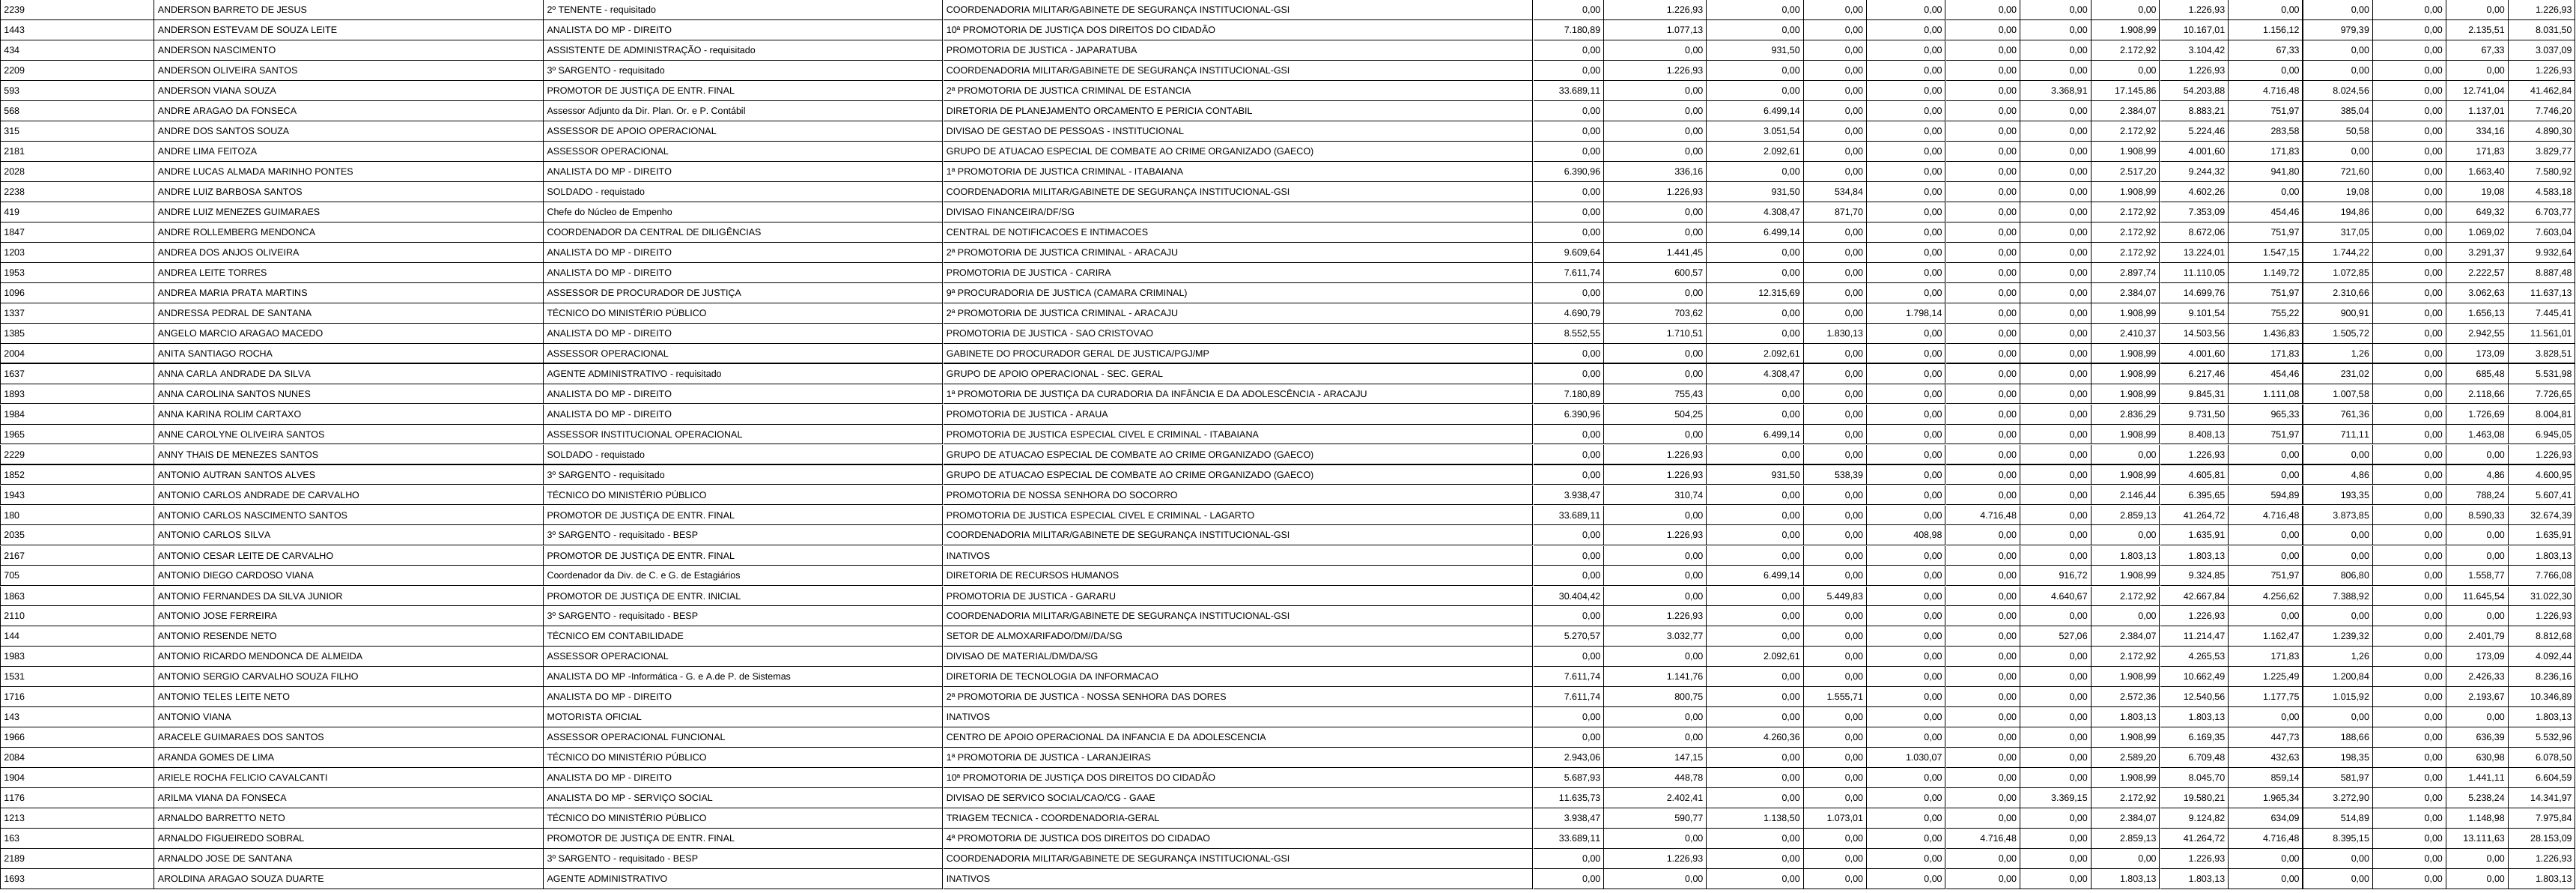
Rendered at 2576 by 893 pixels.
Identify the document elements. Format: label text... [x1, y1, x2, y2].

table_cell 0,00 [1804, 384, 1866, 403]
table_cell PROMOTORIA DE JUSTICA - SAO CRISTOVAO [944, 324, 1532, 343]
table_cell 3º SARGENTO - requisitado - BESP [544, 606, 942, 626]
table_cell ANALISTA DO MP - DIREITO [544, 162, 942, 181]
table_cell 0,00 [1534, 869, 1603, 889]
table_cell 0,00 [1804, 626, 1866, 646]
table_cell 0,00 [1534, 849, 1603, 868]
table_cell 0,00 [1707, 687, 1803, 706]
table_cell 0,00 [1867, 162, 1945, 181]
table_cell 28.153,09 [2509, 829, 2575, 848]
table_cell 1.908,99 [2092, 142, 2159, 161]
table_cell 7.611,74 [1534, 263, 1603, 282]
table_cell 6.499,14 [1707, 101, 1803, 121]
table_cell 0,00 [2229, 445, 2302, 464]
table_cell 2ª PROMOTORIA DE JUSTICA CRIMINAL DE ESTANCIA [944, 81, 1532, 100]
table_cell 0,00 [1946, 81, 2020, 100]
table_cell 0,00 [1804, 61, 1866, 80]
table_cell 4.308,47 [1707, 364, 1803, 384]
table_cell 0,00 [2373, 202, 2446, 222]
table_cell 1176 [1, 788, 154, 808]
table_cell 0,00 [1707, 384, 1803, 403]
table_cell 581,97 [2303, 768, 2372, 787]
table_cell 0,00 [1867, 20, 1945, 40]
table_cell 7.603,04 [2509, 223, 2575, 242]
table_cell 0,00 [1534, 283, 1603, 303]
table_cell GRUPO DE ATUACAO ESPECIAL DE COMBATE AO CRIME ORGANIZADO (GAECO) [944, 445, 1532, 464]
table_cell 0,00 [1867, 425, 1945, 444]
table_cell 1.226,93 [1604, 61, 1706, 80]
table_cell 534,84 [1804, 182, 1866, 202]
table_cell 17.145,86 [2092, 81, 2159, 100]
table_cell 5.531,98 [2509, 364, 2575, 384]
table_cell 1,26 [2303, 344, 2372, 363]
table_cell 7.445,41 [2509, 303, 2575, 323]
table_cell 1.803,13 [2160, 707, 2228, 727]
table_cell 9.324,85 [2160, 566, 2228, 585]
table_cell DIRETORIA DE TECNOLOGIA DA INFORMACAO [944, 667, 1532, 686]
table_header COORDENADORIA MILITAR/GABINETE DE SEGURANÇA INSTITUCIONAL-GSI [944, 0, 1532, 19]
table_cell 0,00 [1604, 546, 1706, 565]
table_cell 8.590,33 [2446, 506, 2508, 524]
table_cell ARNALDO FIGUEIREDO SOBRAL [154, 829, 543, 848]
table_cell 1966 [1, 727, 154, 747]
table_cell 0,00 [2373, 40, 2446, 60]
table_cell ANNY THAIS DE MENEZES SANTOS [154, 445, 543, 464]
table_cell 0,00 [2020, 647, 2091, 666]
table_cell 0,00 [1946, 40, 2020, 60]
table_cell TÉCNICO DO MINISTÉRIO PÚBLICO [544, 485, 942, 504]
table_cell 9.845,31 [2160, 384, 2228, 403]
table_cell 649,32 [2446, 202, 2508, 222]
table_cell 0,00 [2229, 707, 2302, 727]
table_cell 0,00 [2373, 465, 2446, 484]
table_cell 4.265,53 [2160, 647, 2228, 666]
table_cell 514,89 [2303, 808, 2372, 828]
table_cell 33.689,11 [1534, 506, 1603, 524]
table_cell 4.583,18 [2509, 182, 2575, 202]
table_cell ANGELO MARCIO ARAGAO MACEDO [154, 324, 543, 343]
table_cell 4ª PROMOTORIA DE JUSTICA DOS DIREITOS DO CIDADAO [944, 829, 1532, 848]
table_cell 0,00 [1534, 707, 1603, 727]
table_cell PROMOTOR DE JUSTIÇA DE ENTR. FINAL [544, 829, 942, 848]
table_cell 0,00 [2373, 707, 2446, 727]
table_cell GRUPO DE APOIO OPERACIONAL - SEC. GERAL [944, 364, 1532, 384]
table_cell ANDRE DOS SANTOS SOUZA [154, 121, 543, 141]
table_cell 7.726,65 [2509, 384, 2575, 403]
table_cell 755,43 [1604, 384, 1706, 403]
table_cell 4.690,79 [1534, 303, 1603, 323]
table_cell 0,00 [2020, 849, 2091, 868]
table_cell 9.609,64 [1534, 243, 1603, 262]
table_cell ANNE CAROLYNE OLIVEIRA SANTOS [154, 425, 543, 444]
table_cell 0,00 [1867, 788, 1945, 808]
table_cell 9.101,54 [2160, 303, 2228, 323]
table_cell 4.260,36 [1707, 727, 1803, 747]
table_cell ASSESSOR DE PROCURADOR DE JUSTIÇA [544, 283, 942, 303]
table_cell 1.137,01 [2446, 101, 2508, 121]
table_cell 0,00 [1804, 121, 1866, 141]
table_cell ANALISTA DO MP - DIREITO [544, 768, 942, 787]
table_cell 5.270,57 [1534, 626, 1603, 646]
table_cell 2ª PROMOTORIA DE JUSTICA CRIMINAL - ARACAJU [944, 243, 1532, 262]
table_cell 1.226,93 [2160, 606, 2228, 626]
table_cell 1.908,99 [2092, 182, 2159, 202]
table_cell 4,86 [2446, 465, 2508, 484]
table_header 0,00 [2092, 0, 2159, 19]
table_cell 0,00 [2092, 61, 2159, 80]
table_cell 0,00 [1804, 20, 1866, 40]
table_cell 0,00 [1604, 40, 1706, 60]
table_cell 0,00 [1604, 283, 1706, 303]
table_header 0,00 [1946, 0, 2020, 19]
table_cell 0,00 [1946, 162, 2020, 181]
table_cell GRUPO DE ATUACAO ESPECIAL DE COMBATE AO CRIME ORGANIZADO (GAECO) [944, 465, 1532, 484]
table_cell 434 [1, 40, 154, 60]
table_cell 1.226,93 [2509, 606, 2575, 626]
table_cell 0,00 [2020, 40, 2091, 60]
table_cell 593 [1, 81, 154, 100]
table_cell 0,00 [1946, 727, 2020, 747]
table_cell 0,00 [1534, 525, 1603, 545]
table_cell 9.731,50 [2160, 405, 2228, 424]
table_cell 8.887,48 [2509, 263, 2575, 282]
table_cell 1716 [1, 687, 154, 706]
table_cell 0,00 [1946, 626, 2020, 646]
table_cell 0,00 [1946, 748, 2020, 767]
table_cell 0,00 [2373, 748, 2446, 767]
table_cell TRIAGEM TECNICA - COORDENADORIA-GERAL [944, 808, 1532, 828]
table_cell 1637 [1, 364, 154, 384]
table_cell 0,00 [2020, 829, 2091, 848]
table_cell 8.812,68 [2509, 626, 2575, 646]
table_cell 0,00 [2303, 606, 2372, 626]
table_cell 4.640,67 [2020, 587, 2091, 605]
table_cell 0,00 [1707, 263, 1803, 282]
table_cell ANALISTA DO MP - DIREITO [544, 384, 942, 403]
table_cell 8.004,81 [2509, 405, 2575, 424]
table_cell 0,00 [1867, 606, 1945, 626]
table_cell 0,00 [2446, 61, 2508, 80]
table_cell 931,50 [1707, 40, 1803, 60]
table_cell COORDENADOR DA CENTRAL DE DILIGÊNCIAS [544, 223, 942, 242]
table_cell 1.138,50 [1707, 808, 1803, 828]
table_cell TÉCNICO DO MINISTÉRIO PÚBLICO [544, 303, 942, 323]
table_cell 7.746,20 [2509, 101, 2575, 121]
table_cell 1.656,13 [2446, 303, 2508, 323]
table_cell 0,00 [1804, 162, 1866, 181]
table_cell COORDENADORIA MILITAR/GABINETE DE SEGURANÇA INSTITUCIONAL-GSI [944, 606, 1532, 626]
table_cell ANTONIO DIEGO CARDOSO VIANA [154, 566, 543, 585]
table_cell 0,00 [1867, 202, 1945, 222]
table_cell 0,00 [2446, 849, 2508, 868]
table_cell 8.552,55 [1534, 324, 1603, 343]
table_cell 1.149,72 [2229, 263, 2302, 282]
table_cell MOTORISTA OFICIAL [544, 707, 942, 727]
table_cell 5.687,93 [1534, 768, 1603, 787]
table_cell 0,00 [2092, 525, 2159, 545]
table_cell 1.030,07 [1867, 748, 1945, 767]
table_cell 2.426,33 [2446, 667, 2508, 686]
table_cell 4.001,60 [2160, 344, 2228, 363]
table_cell 1.226,93 [2509, 61, 2575, 80]
table_cell 0,00 [1946, 101, 2020, 121]
table_cell 0,00 [1604, 142, 1706, 161]
table_cell Coordenador da Div. de C. e G. de Estagiários [544, 566, 942, 585]
table_cell ANALISTA DO MP - DIREITO [544, 243, 942, 262]
table_cell 1ª PROMOTORIA DE JUSTICA - LARANJEIRAS [944, 748, 1532, 767]
table_cell 1337 [1, 303, 154, 323]
table_cell 806,80 [2303, 566, 2372, 585]
table_cell 5.224,46 [2160, 121, 2228, 141]
table_cell 0,00 [1534, 101, 1603, 121]
table_cell DIVISAO DE GESTAO DE PESSOAS - INSTITUCIONAL [944, 121, 1532, 141]
table_cell 0,00 [1946, 445, 2020, 464]
table_cell 1.547,15 [2229, 243, 2302, 262]
table_cell 0,00 [2446, 707, 2508, 727]
table_cell 6.395,65 [2160, 485, 2228, 504]
table_cell 1.463,08 [2446, 425, 2508, 444]
table_cell 0,00 [1707, 546, 1803, 565]
table_cell 2.172,92 [2092, 243, 2159, 262]
table_cell 751,97 [2229, 425, 2302, 444]
table_cell 19.580,21 [2160, 788, 2228, 808]
table_cell 1.710,51 [1604, 324, 1706, 343]
table_cell 0,00 [2373, 829, 2446, 848]
table_cell 8.024,56 [2303, 81, 2372, 100]
table_cell 0,00 [1707, 506, 1803, 524]
table_cell 0,00 [1946, 768, 2020, 787]
table_cell 10.167,01 [2160, 20, 2228, 40]
table_cell 0,00 [2020, 445, 2091, 464]
table_cell 0,00 [1604, 425, 1706, 444]
table_cell 751,97 [2229, 283, 2302, 303]
table_cell TÉCNICO DO MINISTÉRIO PÚBLICO [544, 748, 942, 767]
table_cell 1953 [1, 263, 154, 282]
table_cell 931,50 [1707, 182, 1803, 202]
table_cell 0,00 [1946, 566, 2020, 585]
table_cell 1096 [1, 283, 154, 303]
table_cell 0,00 [2373, 566, 2446, 585]
table_cell 33.689,11 [1534, 81, 1603, 100]
table_cell 1.803,13 [2509, 546, 2575, 565]
table_cell 334,16 [2446, 121, 2508, 141]
table_cell 4.092,44 [2509, 647, 2575, 666]
table_cell 0,00 [1946, 384, 2020, 403]
table_cell ANALISTA DO MP -Informática - G. e A.de P. de Sistemas [544, 667, 942, 686]
table_header 0,00 [2303, 0, 2372, 19]
table_cell ANTONIO CARLOS NASCIMENTO SANTOS [154, 506, 543, 524]
table_cell ARANDA GOMES DE LIMA [154, 748, 543, 767]
table_cell 2.172,92 [2092, 647, 2159, 666]
table_cell 0,00 [2020, 121, 2091, 141]
table_cell 0,00 [1946, 465, 2020, 484]
table_cell 2.135,51 [2446, 20, 2508, 40]
table_cell 0,00 [1867, 243, 1945, 262]
table_cell 0,00 [1534, 223, 1603, 242]
table_cell 636,39 [2446, 727, 2508, 747]
table_cell ANALISTA DO MP - DIREITO [544, 324, 942, 343]
table_cell 0,00 [1534, 566, 1603, 585]
table_cell 0,00 [1707, 525, 1803, 545]
table_cell 0,00 [2303, 525, 2372, 545]
table_cell 1.908,99 [2092, 667, 2159, 686]
table_cell 1.015,92 [2303, 687, 2372, 706]
table_cell 751,97 [2229, 223, 2302, 242]
table_cell 594,89 [2229, 485, 2302, 504]
table_cell ANDRE ROLLEMBERG MENDONCA [154, 223, 543, 242]
table_cell 0,00 [1534, 364, 1603, 384]
table_cell 7.388,92 [2303, 587, 2372, 605]
table_cell 916,72 [2020, 566, 2091, 585]
table_cell 11.110,05 [2160, 263, 2228, 282]
table_cell ANTONIO CESAR LEITE DE CARVALHO [154, 546, 543, 565]
table_cell 2.146,44 [2092, 485, 2159, 504]
table_cell 1904 [1, 768, 154, 787]
table_cell 0,00 [1804, 647, 1866, 666]
table_cell 630,98 [2446, 748, 2508, 767]
table_cell 0,00 [1867, 364, 1945, 384]
table_cell 1.441,11 [2446, 768, 2508, 787]
table_cell 0,00 [2020, 182, 2091, 202]
table_cell 32.674,39 [2509, 506, 2575, 524]
table_cell 0,00 [1804, 667, 1866, 686]
table_cell 1.226,93 [1604, 445, 1706, 464]
table_cell 0,00 [1867, 626, 1945, 646]
table_cell PROMOTORIA DE JUSTICA - GARARU [944, 587, 1532, 605]
table_cell 0,00 [2229, 849, 2302, 868]
table_header 0,00 [1867, 0, 1945, 19]
table_cell 0,00 [1804, 727, 1866, 747]
table_cell 0,00 [1707, 768, 1803, 787]
table_cell 0,00 [1534, 182, 1603, 202]
table_cell 0,00 [2446, 525, 2508, 545]
table_cell 0,00 [2229, 869, 2302, 889]
table_cell 0,00 [1804, 303, 1866, 323]
table_cell 6.169,35 [2160, 727, 2228, 747]
table_cell 7.611,74 [1534, 687, 1603, 706]
table_cell 0,00 [2020, 324, 2091, 343]
table_cell AGENTE ADMINISTRATIVO - requisitado [544, 364, 942, 384]
table_cell 9.244,32 [2160, 162, 2228, 181]
table_cell 194,86 [2303, 202, 2372, 222]
table_cell 0,00 [2373, 20, 2446, 40]
table_cell ARACELE GUIMARAES DOS SANTOS [154, 727, 543, 747]
table_cell 0,00 [1946, 324, 2020, 343]
table_cell INATIVOS [944, 869, 1532, 889]
table_cell 1.077,13 [1604, 20, 1706, 40]
table_cell ANTONIO RESENDE NETO [154, 626, 543, 646]
table_cell 0,00 [1707, 81, 1803, 100]
table_cell 0,00 [2020, 808, 2091, 828]
table_cell 1.141,76 [1604, 667, 1706, 686]
table_cell 0,00 [1867, 808, 1945, 828]
table_cell 2084 [1, 748, 154, 767]
table_cell 0,00 [2092, 445, 2159, 464]
table_cell 2.384,07 [2092, 283, 2159, 303]
table_cell 2229 [1, 445, 154, 464]
table_cell 2189 [1, 849, 154, 868]
table_cell 0,00 [1946, 202, 2020, 222]
table_cell 0,00 [1604, 101, 1706, 121]
table_cell 0,00 [1604, 121, 1706, 141]
table_cell 0,00 [2446, 606, 2508, 626]
table_cell 1.965,34 [2229, 788, 2302, 808]
table_cell 0,00 [1946, 121, 2020, 141]
table_cell 0,00 [1867, 869, 1945, 889]
table_cell 3.051,54 [1707, 121, 1803, 141]
table_cell 0,00 [1534, 40, 1603, 60]
table_cell ASSESSOR OPERACIONAL [544, 647, 942, 666]
table_cell 0,00 [1946, 647, 2020, 666]
table_cell 0,00 [2303, 445, 2372, 464]
table_cell 6.390,96 [1534, 162, 1603, 181]
table_cell ANTONIO RICARDO MENDONCA DE ALMEIDA [154, 647, 543, 666]
table_cell 2004 [1, 344, 154, 363]
table_cell AROLDINA ARAGAO SOUZA DUARTE [154, 869, 543, 889]
table_cell 0,00 [1707, 324, 1803, 343]
table_cell 1693 [1, 869, 154, 889]
table_cell 0,00 [1867, 81, 1945, 100]
table_cell 2209 [1, 61, 154, 80]
table_cell 0,00 [1804, 849, 1866, 868]
table_cell 0,00 [1707, 667, 1803, 686]
table_cell 1.226,93 [1604, 465, 1706, 484]
table_cell 2.859,13 [2092, 829, 2159, 848]
table_cell DIVISAO DE SERVICO SOCIAL/CAO/CG - GAAE [944, 788, 1532, 808]
table_cell 3.037,09 [2509, 40, 2575, 60]
table_cell 0,00 [1604, 506, 1706, 524]
table_cell 3.873,85 [2303, 506, 2372, 524]
table_cell GRUPO DE ATUACAO ESPECIAL DE COMBATE AO CRIME ORGANIZADO (GAECO) [944, 142, 1532, 161]
table_cell 0,00 [2020, 748, 2091, 767]
table_cell 0,00 [2020, 384, 2091, 403]
table_cell 0,00 [1867, 405, 1945, 424]
table_cell 1.069,02 [2446, 223, 2508, 242]
table_cell 0,00 [1707, 626, 1803, 646]
table_cell 2.589,20 [2092, 748, 2159, 767]
table_cell 1.726,69 [2446, 405, 2508, 424]
table_cell 0,00 [1867, 566, 1945, 585]
table_cell 0,00 [2373, 626, 2446, 646]
table_cell 0,00 [1534, 142, 1603, 161]
table_cell 4.605,81 [2160, 465, 2228, 484]
table_cell 0,00 [2373, 384, 2446, 403]
table_cell 173,09 [2446, 344, 2508, 363]
table_cell 0,00 [2303, 546, 2372, 565]
table_cell 3º SARGENTO - requisitado [544, 465, 942, 484]
table_cell ANTONIO CARLOS SILVA [154, 525, 543, 545]
table_cell 9.124,82 [2160, 808, 2228, 828]
table_cell 0,00 [2020, 606, 2091, 626]
table_cell 0,00 [1707, 587, 1803, 605]
table_cell ARILMA VIANA DA FONSECA [154, 788, 543, 808]
table_cell 6.499,14 [1707, 425, 1803, 444]
table_cell 1ª PROMOTORIA DE JUSTIÇA DA CURADORIA DA INFÂNCIA E DA ADOLESCÊNCIA - ARACAJU [944, 384, 1532, 403]
table_cell 0,00 [1867, 182, 1945, 202]
table_cell 0,00 [1804, 606, 1866, 626]
table_cell 0,00 [2229, 182, 2302, 202]
table_cell 3.938,47 [1534, 485, 1603, 504]
table_cell 0,00 [1804, 546, 1866, 565]
table_cell 1.908,99 [2092, 303, 2159, 323]
table_header 0,00 [1707, 0, 1803, 19]
table_cell 0,00 [1804, 768, 1866, 787]
table_cell ANALISTA DO MP - DIREITO [544, 687, 942, 706]
table_cell 2.193,67 [2446, 687, 2508, 706]
table_cell 0,00 [2303, 142, 2372, 161]
table_cell 6.604,59 [2509, 768, 2575, 787]
table_cell 13.111,63 [2446, 829, 2508, 848]
table_cell 1.908,99 [2092, 566, 2159, 585]
table_cell 8.395,15 [2303, 829, 2372, 848]
table_cell 0,00 [1804, 425, 1866, 444]
table_cell TÉCNICO EM CONTABILIDADE [544, 626, 942, 646]
table_cell 0,00 [1804, 364, 1866, 384]
table_cell 0,00 [1946, 707, 2020, 727]
table_cell 0,00 [2446, 869, 2508, 889]
table_header 0,00 [2446, 0, 2508, 19]
table_cell 0,00 [2229, 61, 2302, 80]
table_cell 900,91 [2303, 303, 2372, 323]
table_cell 0,00 [1946, 687, 2020, 706]
table_cell 1.239,32 [2303, 626, 2372, 646]
table_cell 0,00 [2020, 869, 2091, 889]
table_cell 144 [1, 626, 154, 646]
table_cell 0,00 [1804, 788, 1866, 808]
table_cell 0,00 [2303, 40, 2372, 60]
table_cell 0,00 [2020, 546, 2091, 565]
table_cell 0,00 [1946, 243, 2020, 262]
table_cell 0,00 [1867, 283, 1945, 303]
table_cell 8.408,13 [2160, 425, 2228, 444]
table_cell 0,00 [1604, 587, 1706, 605]
table_cell 4.256,62 [2229, 587, 2302, 605]
table_cell 1.177,75 [2229, 687, 2302, 706]
table_cell 0,00 [1804, 829, 1866, 848]
table_header 1.226,93 [2509, 0, 2575, 19]
table_cell 1.505,72 [2303, 324, 2372, 343]
table_cell 3º SARGENTO - requisitado [544, 61, 942, 80]
table_cell 705 [1, 566, 154, 585]
table_cell 0,00 [2373, 647, 2446, 666]
table_cell 0,00 [2303, 707, 2372, 727]
table_cell 315 [1, 121, 154, 141]
table_cell 0,00 [1867, 61, 1945, 80]
table_cell ANDRE LUIZ BARBOSA SANTOS [154, 182, 543, 202]
table_cell 0,00 [1804, 506, 1866, 524]
table_cell 1.803,13 [2509, 707, 2575, 727]
table_cell 0,00 [1946, 808, 2020, 828]
table_cell 12.741,04 [2446, 81, 2508, 100]
table_cell 67,33 [2446, 40, 2508, 60]
table_cell ASSESSOR OPERACIONAL [544, 344, 942, 363]
table_cell 755,22 [2229, 303, 2302, 323]
table_cell 0,00 [2020, 20, 2091, 40]
table_cell 0,00 [2020, 223, 2091, 242]
table_cell 1863 [1, 587, 154, 605]
table_cell 0,00 [2373, 687, 2446, 706]
table_cell 0,00 [1867, 445, 1945, 464]
table_cell ANNA CAROLINA SANTOS NUNES [154, 384, 543, 403]
table_cell COORDENADORIA MILITAR/GABINETE DE SEGURANÇA INSTITUCIONAL-GSI [944, 525, 1532, 545]
table_cell 7.766,08 [2509, 566, 2575, 585]
table_cell 6.945,05 [2509, 425, 2575, 444]
table_cell 0,00 [1804, 707, 1866, 727]
table_cell 0,00 [1534, 445, 1603, 464]
table_cell 0,00 [2020, 61, 2091, 80]
table_cell 800,75 [1604, 687, 1706, 706]
table_cell 0,00 [1804, 405, 1866, 424]
table_cell 432,63 [2229, 748, 2302, 767]
table_cell 0,00 [1867, 667, 1945, 686]
table_cell 0,00 [1946, 869, 2020, 889]
table_cell 0,00 [1946, 587, 2020, 605]
table_cell 336,16 [1604, 162, 1706, 181]
table_cell 0,00 [1946, 405, 2020, 424]
table_cell 0,00 [1867, 506, 1945, 524]
table_cell 1.663,40 [2446, 162, 2508, 181]
table_cell 703,62 [1604, 303, 1706, 323]
table_cell 1965 [1, 425, 154, 444]
table_cell 4.716,48 [1946, 506, 2020, 524]
table_cell 1.200,84 [2303, 667, 2372, 686]
table_cell 1.635,91 [2509, 525, 2575, 545]
table_cell 0,00 [2092, 849, 2159, 868]
table_cell PROMOTORIA DE JUSTICA ESPECIAL CIVEL E CRIMINAL - LAGARTO [944, 506, 1532, 524]
table_cell 1.908,99 [2092, 465, 2159, 484]
table_cell 408,98 [1867, 525, 1945, 545]
table_cell 1.803,13 [2092, 869, 2159, 889]
table_cell 1.226,93 [1604, 182, 1706, 202]
table_cell ANALISTA DO MP - DIREITO [544, 263, 942, 282]
table_cell 0,00 [1534, 606, 1603, 626]
table_cell 0,00 [1804, 445, 1866, 464]
table_cell 7.180,89 [1534, 384, 1603, 403]
table_cell 538,39 [1804, 465, 1866, 484]
table_cell 0,00 [1604, 707, 1706, 727]
table_cell 1847 [1, 223, 154, 242]
table_cell 0,00 [2229, 525, 2302, 545]
table_cell 0,00 [1946, 263, 2020, 282]
table_cell ANTONIO VIANA [154, 707, 543, 727]
table_cell 42.667,84 [2160, 587, 2228, 605]
table_cell 1.803,13 [2160, 869, 2228, 889]
table_cell 1.803,13 [2092, 546, 2159, 565]
table_cell 0,00 [1604, 727, 1706, 747]
table_cell 173,09 [2446, 647, 2508, 666]
table_cell 188,66 [2303, 727, 2372, 747]
table_cell 1.226,93 [2160, 849, 2228, 868]
table_cell 1.073,01 [1804, 808, 1866, 828]
table_cell 0,00 [1867, 485, 1945, 504]
table_cell ASSESSOR OPERACIONAL FUNCIONAL [544, 727, 942, 747]
table_cell 19,08 [2446, 182, 2508, 202]
table_cell 2.859,13 [2092, 506, 2159, 524]
table_cell 3.369,15 [2020, 788, 2091, 808]
table_cell 0,00 [1867, 263, 1945, 282]
table_cell 0,00 [1867, 223, 1945, 242]
table_cell 1,26 [2303, 647, 2372, 666]
table_cell 0,00 [1946, 142, 2020, 161]
table_cell 0,00 [2373, 445, 2446, 464]
table_cell 171,83 [2446, 142, 2508, 161]
table_cell 965,33 [2229, 405, 2302, 424]
table_cell 0,00 [2303, 869, 2372, 889]
table_cell 6.078,50 [2509, 748, 2575, 767]
table_cell 0,00 [2020, 525, 2091, 545]
table_cell 634,09 [2229, 808, 2302, 828]
table_cell 0,00 [1804, 81, 1866, 100]
table_cell 0,00 [1867, 707, 1945, 727]
table_cell 0,00 [2020, 405, 2091, 424]
table_cell 2.402,41 [1604, 788, 1706, 808]
table_cell DIVISAO FINANCEIRA/DF/SG [944, 202, 1532, 222]
table_cell 0,00 [2303, 61, 2372, 80]
table_cell 2035 [1, 525, 154, 545]
table_cell 193,35 [2303, 485, 2372, 504]
table_cell 2.310,66 [2303, 283, 2372, 303]
table_cell PROMOTORIA DE JUSTICA - ARAUA [944, 405, 1532, 424]
table_cell 180 [1, 506, 154, 524]
table_cell 0,00 [1867, 647, 1945, 666]
table_cell 0,00 [2373, 425, 2446, 444]
table_cell 0,00 [2373, 162, 2446, 181]
table_cell 1.830,13 [1804, 324, 1866, 343]
table_cell 0,00 [1804, 243, 1866, 262]
table_cell 0,00 [1804, 748, 1866, 767]
table_cell 283,58 [2229, 121, 2302, 141]
table_cell 0,00 [2446, 546, 2508, 565]
table_cell ANTONIO SERGIO CARVALHO SOUZA FILHO [154, 667, 543, 686]
table_cell 1.225,49 [2229, 667, 2302, 686]
table_cell 454,46 [2229, 202, 2302, 222]
table_cell 1.226,93 [2509, 445, 2575, 464]
table_cell 0,00 [2229, 546, 2302, 565]
table_cell 0,00 [2373, 142, 2446, 161]
table_cell 14.341,97 [2509, 788, 2575, 808]
table_cell SOLDADO - requistado [544, 445, 942, 464]
table_cell 0,00 [1534, 61, 1603, 80]
table_cell SOLDADO - requistado [544, 182, 942, 202]
table_cell 4.308,47 [1707, 202, 1803, 222]
table_cell 12.315,69 [1707, 283, 1803, 303]
table_cell PROMOTORIA DE JUSTICA - JAPARATUBA [944, 40, 1532, 60]
table_cell 231,02 [2303, 364, 2372, 384]
table_cell 10ª PROMOTORIA DE JUSTIÇA DOS DIREITOS DO CIDADÃO [944, 20, 1532, 40]
table_cell 0,00 [1804, 263, 1866, 282]
table_cell 0,00 [1534, 202, 1603, 222]
table_cell 0,00 [1604, 829, 1706, 848]
table_cell PROMOTORIA DE JUSTICA ESPECIAL CIVEL E CRIMINAL - ITABAIANA [944, 425, 1532, 444]
table_cell 0,00 [2373, 81, 2446, 100]
table_cell 6.217,46 [2160, 364, 2228, 384]
table_cell 0,00 [2020, 485, 2091, 504]
table_cell 8.031,50 [2509, 20, 2575, 40]
table_cell ANDRESSA PEDRAL DE SANTANA [154, 303, 543, 323]
table_cell 3.062,63 [2446, 283, 2508, 303]
table_cell Assessor Adjunto da Dir. Plan. Or. e P. Contábil [544, 101, 942, 121]
table_cell 2.092,61 [1707, 142, 1803, 161]
table_cell 0,00 [2373, 101, 2446, 121]
table_cell 4,86 [2303, 465, 2372, 484]
table_cell 0,00 [2020, 263, 2091, 282]
table_cell 4.716,48 [2229, 506, 2302, 524]
table_cell 447,73 [2229, 727, 2302, 747]
table_cell 12.540,56 [2160, 687, 2228, 706]
table_cell ANDRE LIMA FEITOZA [154, 142, 543, 161]
table_cell 0,00 [2373, 182, 2446, 202]
table_cell 67,33 [2229, 40, 2302, 60]
table_cell 0,00 [1707, 303, 1803, 323]
table_cell 0,00 [1946, 849, 2020, 868]
table_cell 0,00 [1707, 788, 1803, 808]
table_cell ANDERSON ESTEVAM DE SOUZA LEITE [154, 20, 543, 40]
table_cell 3.828,51 [2509, 344, 2575, 363]
table_cell 14.503,56 [2160, 324, 2228, 343]
table_cell 0,00 [1867, 829, 1945, 848]
table_cell PROMOTORIA DE NOSSA SENHORA DO SOCORRO [944, 485, 1532, 504]
table_cell 0,00 [2373, 587, 2446, 605]
table_cell 0,00 [2020, 344, 2091, 363]
table_cell TÉCNICO DO MINISTÉRIO PÚBLICO [544, 808, 942, 828]
table_cell 10.662,49 [2160, 667, 2228, 686]
table_cell 0,00 [1946, 546, 2020, 565]
table_cell COORDENADORIA MILITAR/GABINETE DE SEGURANÇA INSTITUCIONAL-GSI [944, 61, 1532, 80]
table_cell 50,58 [2303, 121, 2372, 141]
table_cell 2.172,92 [2092, 223, 2159, 242]
table_cell 0,00 [2020, 667, 2091, 686]
table_cell 2.172,92 [2092, 587, 2159, 605]
table_cell 2.172,92 [2092, 121, 2159, 141]
table_cell 1.111,08 [2229, 384, 2302, 403]
table_cell PROMOTOR DE JUSTIÇA DE ENTR. INICIAL [544, 587, 942, 605]
table_cell 0,00 [2373, 788, 2446, 808]
table_cell 2.517,20 [2092, 162, 2159, 181]
table_cell ANALISTA DO MP - DIREITO [544, 20, 942, 40]
table_cell ANDERSON VIANA SOUZA [154, 81, 543, 100]
table_cell ANDREA DOS ANJOS OLIVEIRA [154, 243, 543, 262]
table_cell 0,00 [1946, 61, 2020, 80]
table_cell 4.600,95 [2509, 465, 2575, 484]
table_cell 0,00 [1804, 142, 1866, 161]
table_cell INATIVOS [944, 546, 1532, 565]
table_cell 6.499,14 [1707, 566, 1803, 585]
table_cell 1.226,93 [2160, 445, 2228, 464]
table_cell 0,00 [1946, 364, 2020, 384]
table_cell 1.908,99 [2092, 768, 2159, 787]
table_cell ANNA CARLA ANDRADE DA SILVA [154, 364, 543, 384]
table_cell 751,97 [2229, 566, 2302, 585]
table_cell 5.607,41 [2509, 485, 2575, 504]
table_cell 0,00 [1804, 283, 1866, 303]
table_cell 1531 [1, 667, 154, 686]
table_cell 0,00 [1604, 202, 1706, 222]
table_header 2º TENENTE - requisitado [544, 0, 942, 19]
table_cell 1984 [1, 405, 154, 424]
table_cell 0,00 [1707, 445, 1803, 464]
table_cell 8.236,16 [2509, 667, 2575, 686]
table_cell 13.224,01 [2160, 243, 2228, 262]
table_cell DIRETORIA DE PLANEJAMENTO ORCAMENTO E PERICIA CONTABIL [944, 101, 1532, 121]
table_cell 751,97 [2229, 101, 2302, 121]
table_cell 0,00 [1867, 546, 1945, 565]
table_cell 0,00 [1804, 869, 1866, 889]
table_cell 1.162,47 [2229, 626, 2302, 646]
table_cell 931,50 [1707, 465, 1803, 484]
table_cell 0,00 [1707, 485, 1803, 504]
table_cell 0,00 [2020, 465, 2091, 484]
table_cell ANITA SANTIAGO ROCHA [154, 344, 543, 363]
table_cell 941,80 [2229, 162, 2302, 181]
table_header 0,00 [1534, 0, 1603, 19]
table_cell 0,00 [1534, 727, 1603, 747]
table_cell 4.716,48 [2229, 829, 2302, 848]
table_cell 3.104,42 [2160, 40, 2228, 60]
table_cell 0,00 [2446, 445, 2508, 464]
table_cell ASSESSOR INSTITUCIONAL OPERACIONAL [544, 425, 942, 444]
table_cell 1.908,99 [2092, 20, 2159, 40]
table_cell 0,00 [1946, 425, 2020, 444]
table_cell 143 [1, 707, 154, 727]
table_cell 7.353,09 [2160, 202, 2228, 222]
table_cell 685,48 [2446, 364, 2508, 384]
table_cell 3º SARGENTO - requisitado - BESP [544, 525, 942, 545]
table_cell 11.561,01 [2509, 324, 2575, 343]
table_cell 0,00 [1534, 647, 1603, 666]
table_cell ANALISTA DO MP - DIREITO [544, 405, 942, 424]
table_cell 454,46 [2229, 364, 2302, 384]
table_cell 0,00 [1534, 465, 1603, 484]
table_cell ANTONIO FERNANDES DA SILVA JUNIOR [154, 587, 543, 605]
table_cell 0,00 [2373, 768, 2446, 787]
table_cell 568 [1, 101, 154, 121]
table_cell 1852 [1, 465, 154, 484]
table_cell 0,00 [1867, 324, 1945, 343]
table_cell 7.975,84 [2509, 808, 2575, 828]
table_cell 4.716,48 [2229, 81, 2302, 100]
table_cell 2.172,92 [2092, 788, 2159, 808]
table_cell 0,00 [1534, 425, 1603, 444]
table_cell 11.635,73 [1534, 788, 1603, 808]
table_cell 7.611,74 [1534, 667, 1603, 686]
table_cell 1.555,71 [1804, 687, 1866, 706]
table_cell 1.908,99 [2092, 364, 2159, 384]
table_cell SETOR DE ALMOXARIFADO/DM//DA/SG [944, 626, 1532, 646]
table_cell 0,00 [1946, 283, 2020, 303]
table_cell 2.222,57 [2446, 263, 2508, 282]
table_cell 4.716,48 [1946, 829, 2020, 848]
table_cell DIVISAO DE MATERIAL/DM/DA/SG [944, 647, 1532, 666]
table_cell 0,00 [2020, 303, 2091, 323]
table_cell CENTRO DE APOIO OPERACIONAL DA INFANCIA E DA ADOLESCENCIA [944, 727, 1532, 747]
table_cell 0,00 [1604, 869, 1706, 889]
table_cell 0,00 [1804, 525, 1866, 545]
table_cell 527,06 [2020, 626, 2091, 646]
table_cell 33.689,11 [1534, 829, 1603, 848]
table_cell 9ª PROCURADORIA DE JUSTICA (CAMARA CRIMINAL) [944, 283, 1532, 303]
table_cell 2028 [1, 162, 154, 181]
table_header 0,00 [2020, 0, 2091, 19]
table_cell 2.897,74 [2092, 263, 2159, 282]
table_cell 419 [1, 202, 154, 222]
table_cell 11.645,54 [2446, 587, 2508, 605]
table_cell 0,00 [2373, 303, 2446, 323]
table_cell 0,00 [2373, 324, 2446, 343]
table_cell 4.602,26 [2160, 182, 2228, 202]
table_cell 0,00 [2373, 344, 2446, 363]
table_cell 0,00 [1707, 20, 1803, 40]
table_header 0,00 [2373, 0, 2446, 19]
table_cell 14.699,76 [2160, 283, 2228, 303]
table_cell ANTONIO CARLOS ANDRADE DE CARVALHO [154, 485, 543, 504]
table_cell 0,00 [2092, 606, 2159, 626]
table_cell 2ª PROMOTORIA DE JUSTICA - NOSSA SENHORA DAS DORES [944, 687, 1532, 706]
table_cell 0,00 [2020, 707, 2091, 727]
table_cell 0,00 [2020, 506, 2091, 524]
table_cell 1.635,91 [2160, 525, 2228, 545]
table_cell 0,00 [1707, 243, 1803, 262]
table_cell 0,00 [1604, 344, 1706, 363]
table_cell 0,00 [1867, 121, 1945, 141]
table_cell 1.744,22 [2303, 243, 2372, 262]
table_cell 0,00 [1867, 768, 1945, 787]
table_cell 0,00 [1946, 303, 2020, 323]
table_cell ASSISTENTE DE ADMINISTRAÇÃO - requisitado [544, 40, 942, 60]
table_cell ANDRE LUIZ MENEZES GUIMARAES [154, 202, 543, 222]
table_cell 2.172,92 [2092, 202, 2159, 222]
table_cell 30.404,42 [1534, 587, 1603, 605]
table_cell 0,00 [2373, 525, 2446, 545]
table_cell 0,00 [1867, 40, 1945, 60]
table_cell 1.226,93 [1604, 606, 1706, 626]
table_cell 788,24 [2446, 485, 2508, 504]
table_cell 1.803,13 [2509, 869, 2575, 889]
table_cell 0,00 [2373, 849, 2446, 868]
table_cell 0,00 [1867, 142, 1945, 161]
table_cell 0,00 [2020, 162, 2091, 181]
table_cell 5.238,24 [2446, 788, 2508, 808]
table_cell 979,39 [2303, 20, 2372, 40]
table_cell 1.908,99 [2092, 384, 2159, 403]
table_cell 1ª PROMOTORIA DE JUSTICA CRIMINAL - ITABAIANA [944, 162, 1532, 181]
table_cell 0,00 [2020, 202, 2091, 222]
table_cell 1943 [1, 485, 154, 504]
table_cell 0,00 [2373, 121, 2446, 141]
table_cell DIRETORIA DE RECURSOS HUMANOS [944, 566, 1532, 585]
table_cell PROMOTOR DE JUSTIÇA DE ENTR. FINAL [544, 546, 942, 565]
table_header ANDERSON BARRETO DE JESUS [154, 0, 543, 19]
table_cell Chefe do Núcleo de Empenho [544, 202, 942, 222]
table_cell 2.118,66 [2446, 384, 2508, 403]
table_cell 600,57 [1604, 263, 1706, 282]
table_cell 2ª PROMOTORIA DE JUSTICA CRIMINAL - ARACAJU [944, 303, 1532, 323]
table_cell 41.264,72 [2160, 829, 2228, 848]
table_cell 6.390,96 [1534, 405, 1603, 424]
table_cell 0,00 [2303, 849, 2372, 868]
table_cell 1.798,14 [1867, 303, 1945, 323]
table_cell 0,00 [2229, 606, 2302, 626]
table_cell 1.226,93 [1604, 525, 1706, 545]
table_cell ASSESSOR DE APOIO OPERACIONAL [544, 121, 942, 141]
table_cell 0,00 [2373, 869, 2446, 889]
table_cell 0,00 [2020, 364, 2091, 384]
table_cell 0,00 [1804, 566, 1866, 585]
table_cell 6.703,77 [2509, 202, 2575, 222]
table_cell 0,00 [1946, 223, 2020, 242]
table_cell 0,00 [2373, 364, 2446, 384]
table_cell 0,00 [2373, 223, 2446, 242]
table_cell 2.384,07 [2092, 101, 2159, 121]
table_cell 0,00 [1946, 525, 2020, 545]
table_cell 19,08 [2303, 182, 2372, 202]
table_cell 0,00 [1946, 344, 2020, 363]
table_cell 11.637,13 [2509, 283, 2575, 303]
table_cell 8.672,06 [2160, 223, 2228, 242]
table_cell 3.938,47 [1534, 808, 1603, 828]
table_cell 0,00 [2373, 808, 2446, 828]
table_cell 761,36 [2303, 405, 2372, 424]
table_cell 2.942,55 [2446, 324, 2508, 343]
table_cell ARNALDO BARRETTO NETO [154, 808, 543, 828]
table_cell ASSESSOR OPERACIONAL [544, 142, 942, 161]
table_cell 0,00 [2373, 667, 2446, 686]
table_cell 3.032,77 [1604, 626, 1706, 646]
table_cell 7.580,92 [2509, 162, 2575, 181]
table_cell 2.092,61 [1707, 647, 1803, 666]
table_cell 4.890,30 [2509, 121, 2575, 141]
table_cell 0,00 [1804, 101, 1866, 121]
table_cell 2.943,06 [1534, 748, 1603, 767]
table_cell 0,00 [1804, 485, 1866, 504]
table_cell 0,00 [1707, 829, 1803, 848]
table_cell 0,00 [1946, 667, 2020, 686]
table_cell 0,00 [1946, 485, 2020, 504]
table_cell 5.449,83 [1804, 587, 1866, 605]
table_cell 0,00 [2373, 485, 2446, 504]
table_header 2239 [1, 0, 154, 19]
table_cell 0,00 [1867, 587, 1945, 605]
table_cell 41.264,72 [2160, 506, 2228, 524]
table_cell 171,83 [2229, 344, 2302, 363]
table_cell 0,00 [1707, 707, 1803, 727]
table_cell 54.203,88 [2160, 81, 2228, 100]
table_cell 9.932,64 [2509, 243, 2575, 262]
table_cell 504,25 [1604, 405, 1706, 424]
table_cell 41.462,84 [2509, 81, 2575, 100]
table_cell 171,83 [2229, 142, 2302, 161]
table_cell 1983 [1, 647, 154, 666]
table_cell 31.022,30 [2509, 587, 2575, 605]
table_cell GABINETE DO PROCURADOR GERAL DE JUSTICA/PGJ/MP [944, 344, 1532, 363]
table_cell 0,00 [1707, 405, 1803, 424]
table_cell INATIVOS [944, 707, 1532, 727]
table_cell 385,04 [2303, 101, 2372, 121]
table_cell 0,00 [2373, 506, 2446, 524]
table_cell 1443 [1, 20, 154, 40]
table_cell 5.532,96 [2509, 727, 2575, 747]
table_cell 6.709,48 [2160, 748, 2228, 767]
table_cell 10.346,89 [2509, 687, 2575, 706]
table_cell 0,00 [2373, 283, 2446, 303]
table_cell 8.883,21 [2160, 101, 2228, 121]
table_cell 310,74 [1604, 485, 1706, 504]
table_cell 1.148,98 [2446, 808, 2508, 828]
table_cell ANTONIO TELES LEITE NETO [154, 687, 543, 706]
table_cell 0,00 [1867, 101, 1945, 121]
table_cell ANTONIO AUTRAN SANTOS ALVES [154, 465, 543, 484]
table_cell 7.180,89 [1534, 20, 1603, 40]
table_cell 0,00 [1946, 606, 2020, 626]
table_cell 2.410,37 [2092, 324, 2159, 343]
table_cell 1.226,93 [1604, 849, 1706, 868]
table_cell 1.558,77 [2446, 566, 2508, 585]
table_cell 0,00 [1867, 849, 1945, 868]
table_cell 0,00 [1867, 384, 1945, 403]
table_cell ANDRE ARAGAO DA FONSECA [154, 101, 543, 121]
table_cell COORDENADORIA MILITAR/GABINETE DE SEGURANÇA INSTITUCIONAL-GSI [944, 182, 1532, 202]
table_cell 0,00 [1707, 606, 1803, 626]
table_cell 0,00 [1946, 20, 2020, 40]
table_cell 4.001,60 [2160, 142, 2228, 161]
table_cell 0,00 [1534, 546, 1603, 565]
table_cell 0,00 [1946, 788, 2020, 808]
table_cell 0,00 [1867, 687, 1945, 706]
table_cell 0,00 [2020, 425, 2091, 444]
table_cell 0,00 [2229, 465, 2302, 484]
table_cell ANDRE LUCAS ALMADA MARINHO PONTES [154, 162, 543, 181]
table_cell 3.291,37 [2446, 243, 2508, 262]
table_cell 1.441,45 [1604, 243, 1706, 262]
table_cell COORDENADORIA MILITAR/GABINETE DE SEGURANÇA INSTITUCIONAL-GSI [944, 849, 1532, 868]
table_cell 3.272,90 [2303, 788, 2372, 808]
table_header 0,00 [2229, 0, 2302, 19]
table_cell 0,00 [2020, 101, 2091, 121]
table_cell 1.436,83 [2229, 324, 2302, 343]
table_cell 859,14 [2229, 768, 2302, 787]
table_cell 0,00 [1707, 869, 1803, 889]
table_cell ARIELE ROCHA FELICIO CAVALCANTI [154, 768, 543, 787]
table_cell 147,15 [1604, 748, 1706, 767]
table_cell 0,00 [1604, 647, 1706, 666]
table_cell 2238 [1, 182, 154, 202]
table_cell 0,00 [1604, 364, 1706, 384]
table_cell 171,83 [2229, 647, 2302, 666]
table_cell ANNA KARINA ROLIM CARTAXO [154, 405, 543, 424]
table_cell 1.908,99 [2092, 727, 2159, 747]
table_cell 0,00 [1867, 465, 1945, 484]
table_cell 163 [1, 829, 154, 848]
table_cell 448,78 [1604, 768, 1706, 787]
table_cell 0,00 [1867, 727, 1945, 747]
table_cell 0,00 [2373, 606, 2446, 626]
table_cell 0,00 [2373, 727, 2446, 747]
table_cell 1203 [1, 243, 154, 262]
table_cell 0,00 [2020, 142, 2091, 161]
table_cell ANDERSON OLIVEIRA SANTOS [154, 61, 543, 80]
table_cell 0,00 [1707, 162, 1803, 181]
table_cell 0,00 [2373, 243, 2446, 262]
table_cell 1.908,99 [2092, 425, 2159, 444]
table_header 1.226,93 [2160, 0, 2228, 19]
table_cell 0,00 [1707, 61, 1803, 80]
table_cell 11.214,47 [2160, 626, 2228, 646]
table_cell ARNALDO JOSE DE SANTANA [154, 849, 543, 868]
table_cell 3.368,91 [2020, 81, 2091, 100]
table_cell PROMOTOR DE JUSTIÇA DE ENTR. FINAL [544, 81, 942, 100]
table_cell 871,70 [1804, 202, 1866, 222]
table_cell 0,00 [1534, 121, 1603, 141]
table_cell 711,11 [2303, 425, 2372, 444]
table_cell 2.401,79 [2446, 626, 2508, 646]
table_cell 0,00 [1604, 566, 1706, 585]
table_cell 0,00 [2020, 243, 2091, 262]
table_cell 3º SARGENTO - requisitado - BESP [544, 849, 942, 868]
table_cell 1.803,13 [2160, 546, 2228, 565]
table_cell 198,35 [2303, 748, 2372, 767]
table_cell 2.836,29 [2092, 405, 2159, 424]
table_cell 0,00 [1604, 81, 1706, 100]
table_cell 1893 [1, 384, 154, 403]
table_cell 0,00 [1804, 40, 1866, 60]
table_cell ANALISTA DO MP - SERVIÇO SOCIAL [544, 788, 942, 808]
table_cell 0,00 [2020, 727, 2091, 747]
table_cell AGENTE ADMINISTRATIVO [544, 869, 942, 889]
table_cell 1.156,12 [2229, 20, 2302, 40]
table_cell ANDREA MARIA PRATA MARTINS [154, 283, 543, 303]
table_cell 0,00 [2373, 61, 2446, 80]
table_cell 3.829,77 [2509, 142, 2575, 161]
table_cell 2167 [1, 546, 154, 565]
table_cell 0,00 [2020, 283, 2091, 303]
table_cell 0,00 [1707, 748, 1803, 767]
table_header 0,00 [1804, 0, 1866, 19]
table_cell ANDREA LEITE TORRES [154, 263, 543, 282]
table_header 1.226,93 [1604, 0, 1706, 19]
table_cell 1.803,13 [2092, 707, 2159, 727]
table_cell 590,77 [1604, 808, 1706, 828]
table_cell 1213 [1, 808, 154, 828]
table_cell PROMOTORIA DE JUSTICA - CARIRA [944, 263, 1532, 282]
table_cell 0,00 [2373, 546, 2446, 565]
table_cell 2110 [1, 606, 154, 626]
table_cell 2.172,92 [2092, 40, 2159, 60]
table_cell 8.045,70 [2160, 768, 2228, 787]
table_cell 0,00 [1604, 223, 1706, 242]
table_cell 1.226,93 [2509, 849, 2575, 868]
table_cell 0,00 [1707, 849, 1803, 868]
table_cell 0,00 [1804, 223, 1866, 242]
table_cell 0,00 [2373, 405, 2446, 424]
table_cell 10ª PROMOTORIA DE JUSTIÇA DOS DIREITOS DO CIDADÃO [944, 768, 1532, 787]
table_cell 0,00 [2020, 687, 2091, 706]
table_cell 0,00 [2373, 263, 2446, 282]
table_cell 317,05 [2303, 223, 2372, 242]
table_cell 6.499,14 [1707, 223, 1803, 242]
table_cell 721,60 [2303, 162, 2372, 181]
table_cell 2181 [1, 142, 154, 161]
table_cell 2.384,07 [2092, 626, 2159, 646]
table_cell CENTRAL DE NOTIFICACOES E INTIMACOES [944, 223, 1532, 242]
table_cell 0,00 [2020, 768, 2091, 787]
table_cell 0,00 [1867, 344, 1945, 363]
table_cell 2.572,36 [2092, 687, 2159, 706]
table_cell 0,00 [1946, 182, 2020, 202]
table_cell 2.384,07 [2092, 808, 2159, 828]
table_cell 1.226,93 [2160, 61, 2228, 80]
table_cell 0,00 [1534, 344, 1603, 363]
table_cell 1385 [1, 324, 154, 343]
table_cell ANDERSON NASCIMENTO [154, 40, 543, 60]
table_cell ANTONIO JOSE FERREIRA [154, 606, 543, 626]
table_cell 0,00 [1804, 344, 1866, 363]
table_cell 1.072,85 [2303, 263, 2372, 282]
table_cell PROMOTOR DE JUSTIÇA DE ENTR. FINAL [544, 506, 942, 524]
table_cell 1.007,58 [2303, 384, 2372, 403]
table_cell 1.908,99 [2092, 344, 2159, 363]
table_cell 2.092,61 [1707, 344, 1803, 363]
